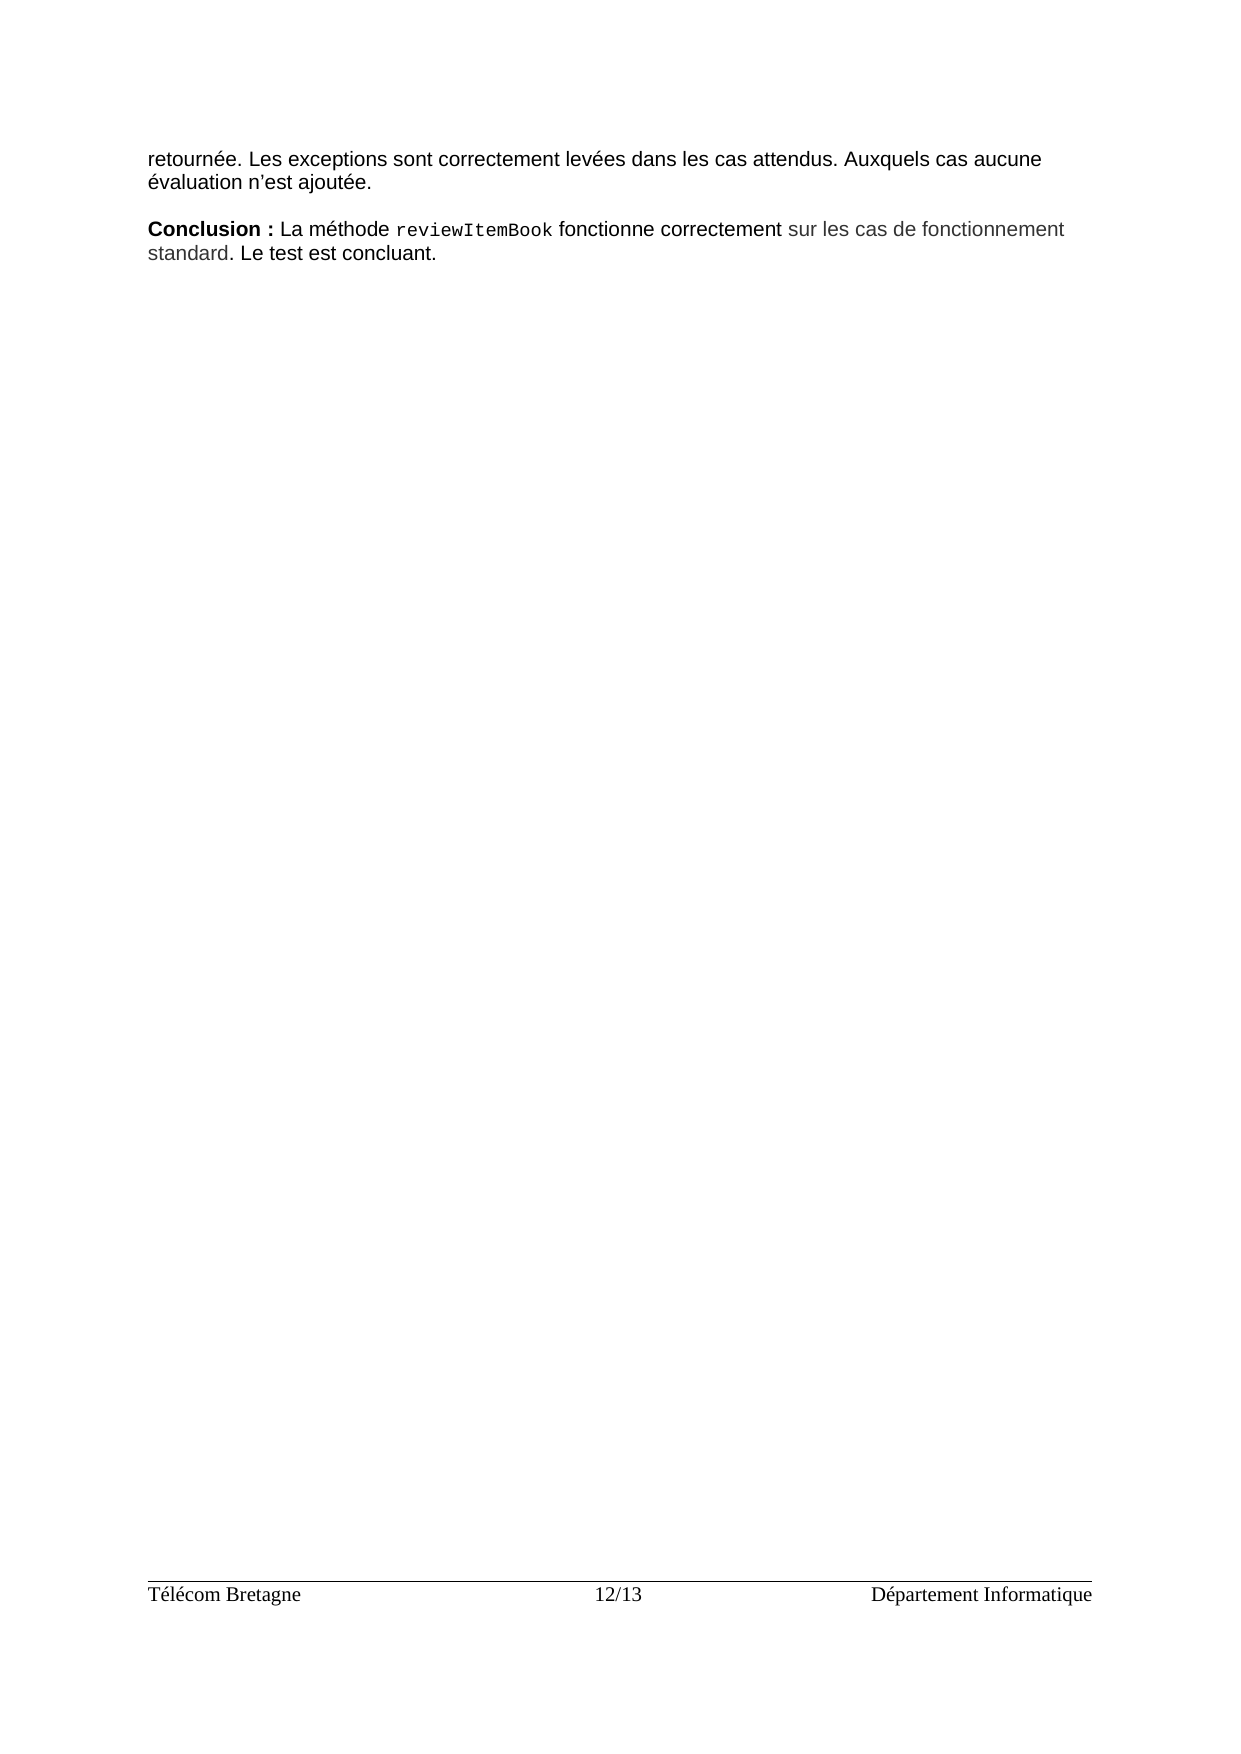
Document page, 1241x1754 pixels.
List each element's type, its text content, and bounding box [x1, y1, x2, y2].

text retournée. Les exceptions sont correctement levées dans les cas attendus. Auxquels cas aucune évaluation n’est ajoutée. [148, 148, 1092, 194]
subtitle Conclusion : La méthode reviewItemBook fonctionne correctement sur les cas de fonctionnement standard. Le test est concluant. [148, 217, 1092, 265]
